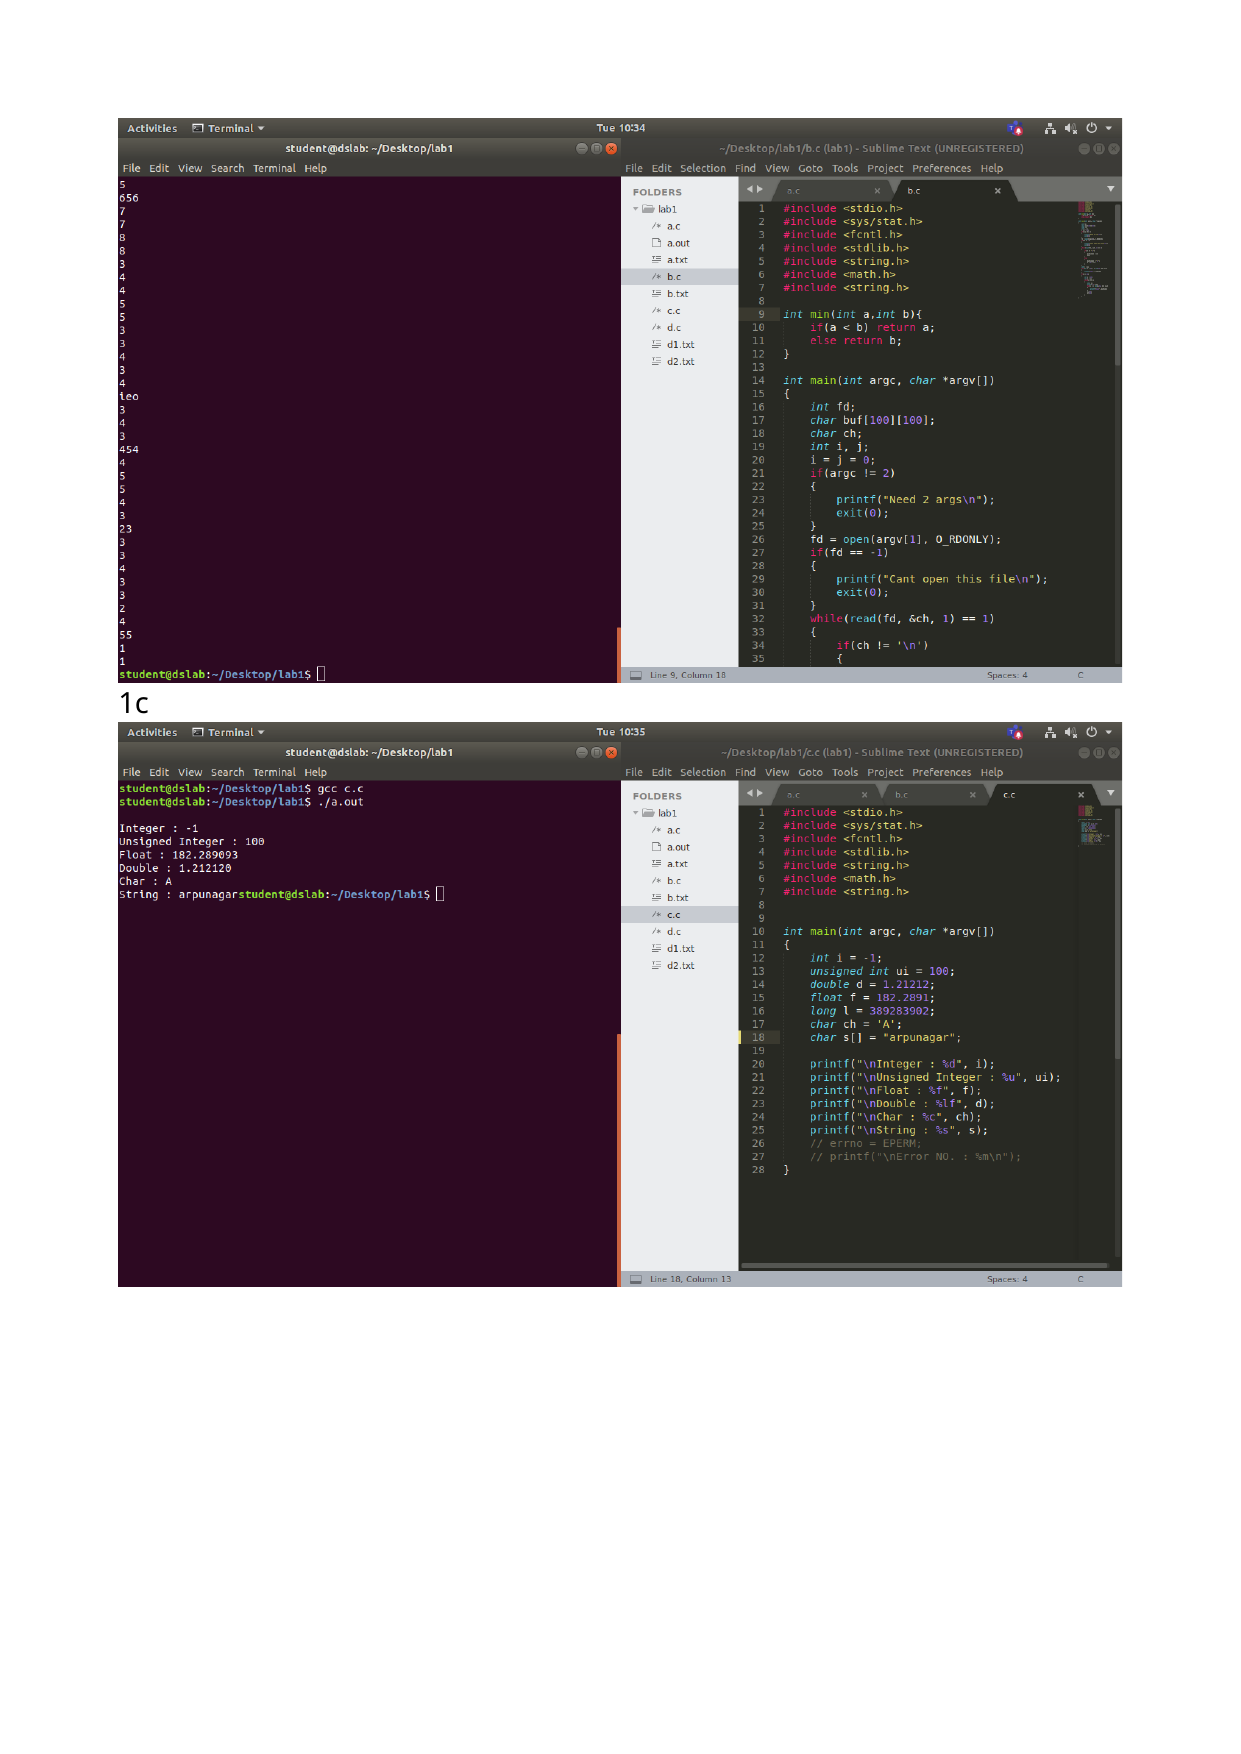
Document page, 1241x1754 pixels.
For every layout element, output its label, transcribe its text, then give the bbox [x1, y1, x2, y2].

picture [118, 118, 1123, 683]
picture [118, 722, 1123, 1287]
text 1c [118, 683, 1122, 722]
